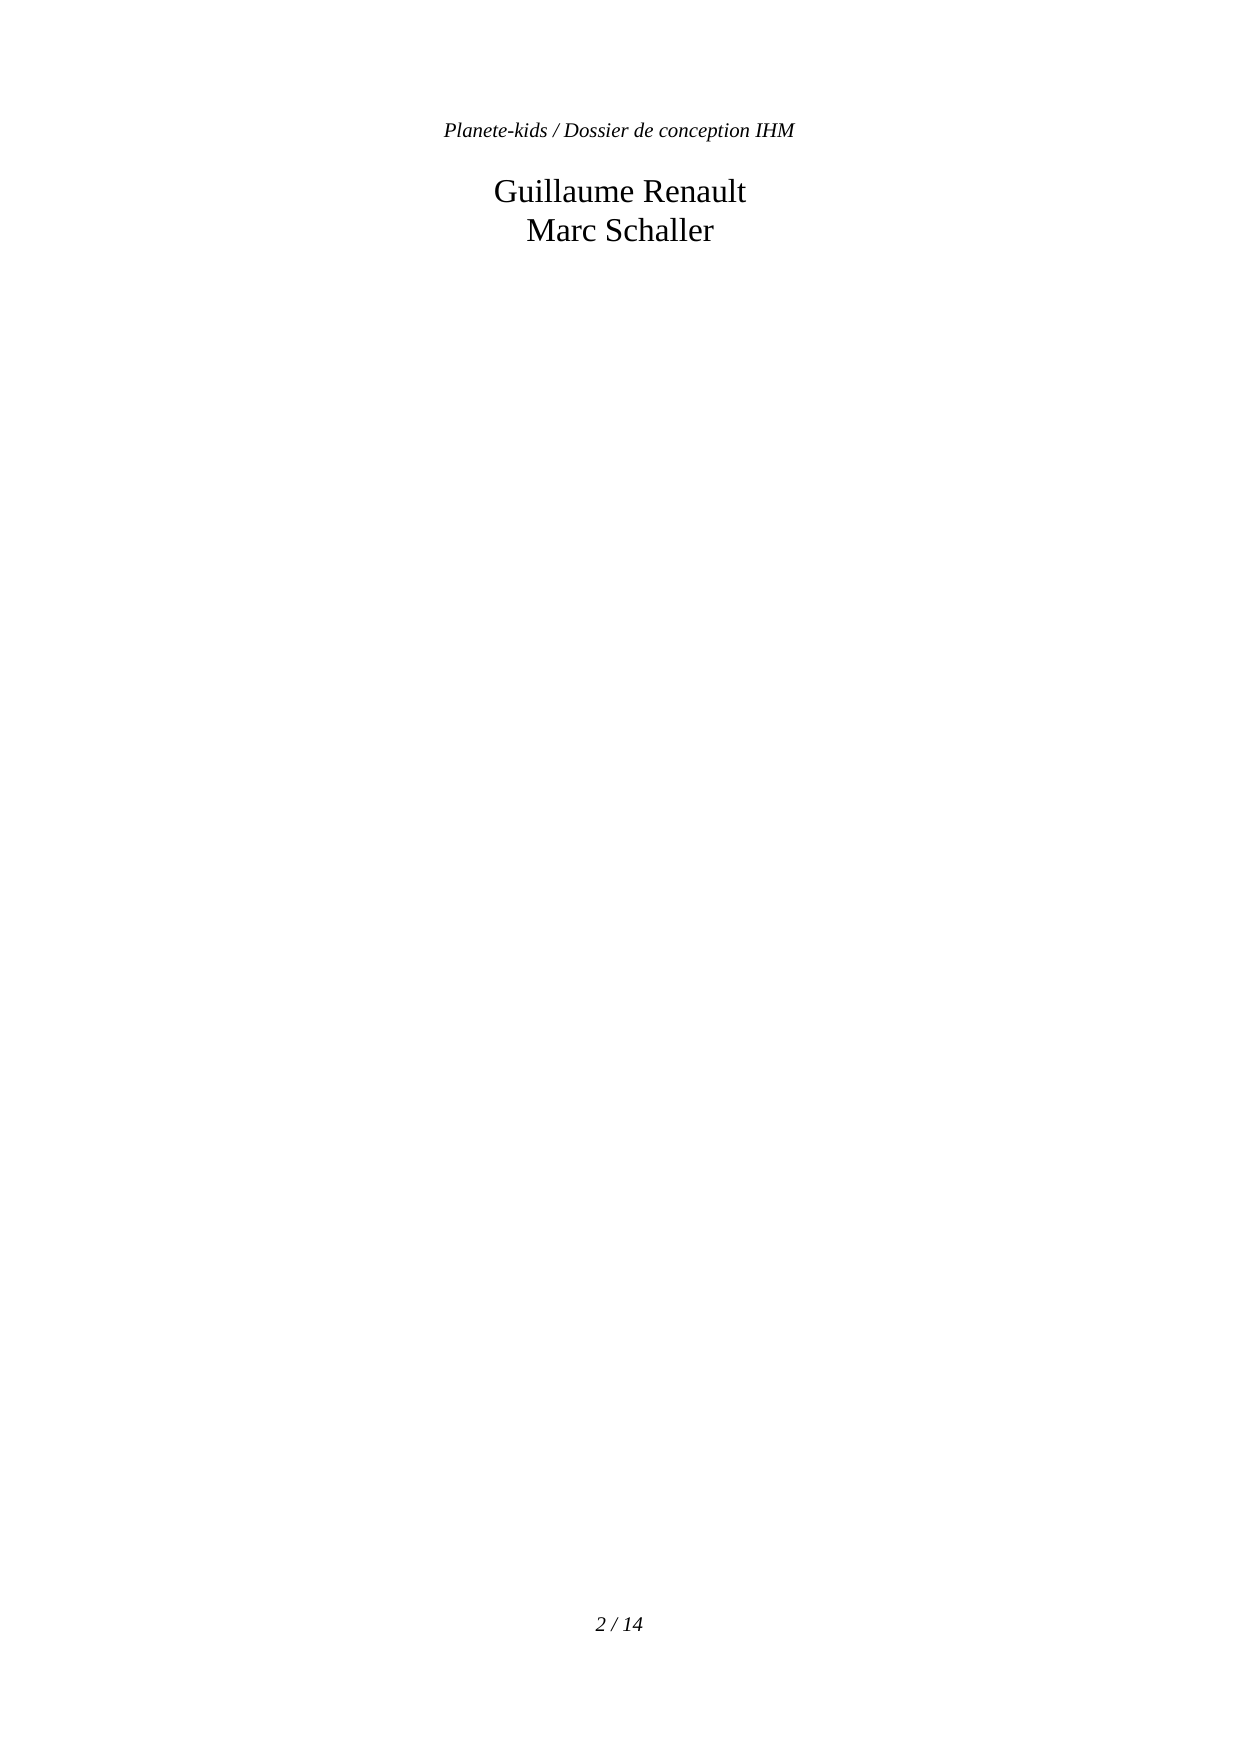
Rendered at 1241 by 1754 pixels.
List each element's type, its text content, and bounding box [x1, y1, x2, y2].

text Marc Schaller [118, 210, 1122, 248]
text Guillaume Renault [118, 172, 1122, 210]
